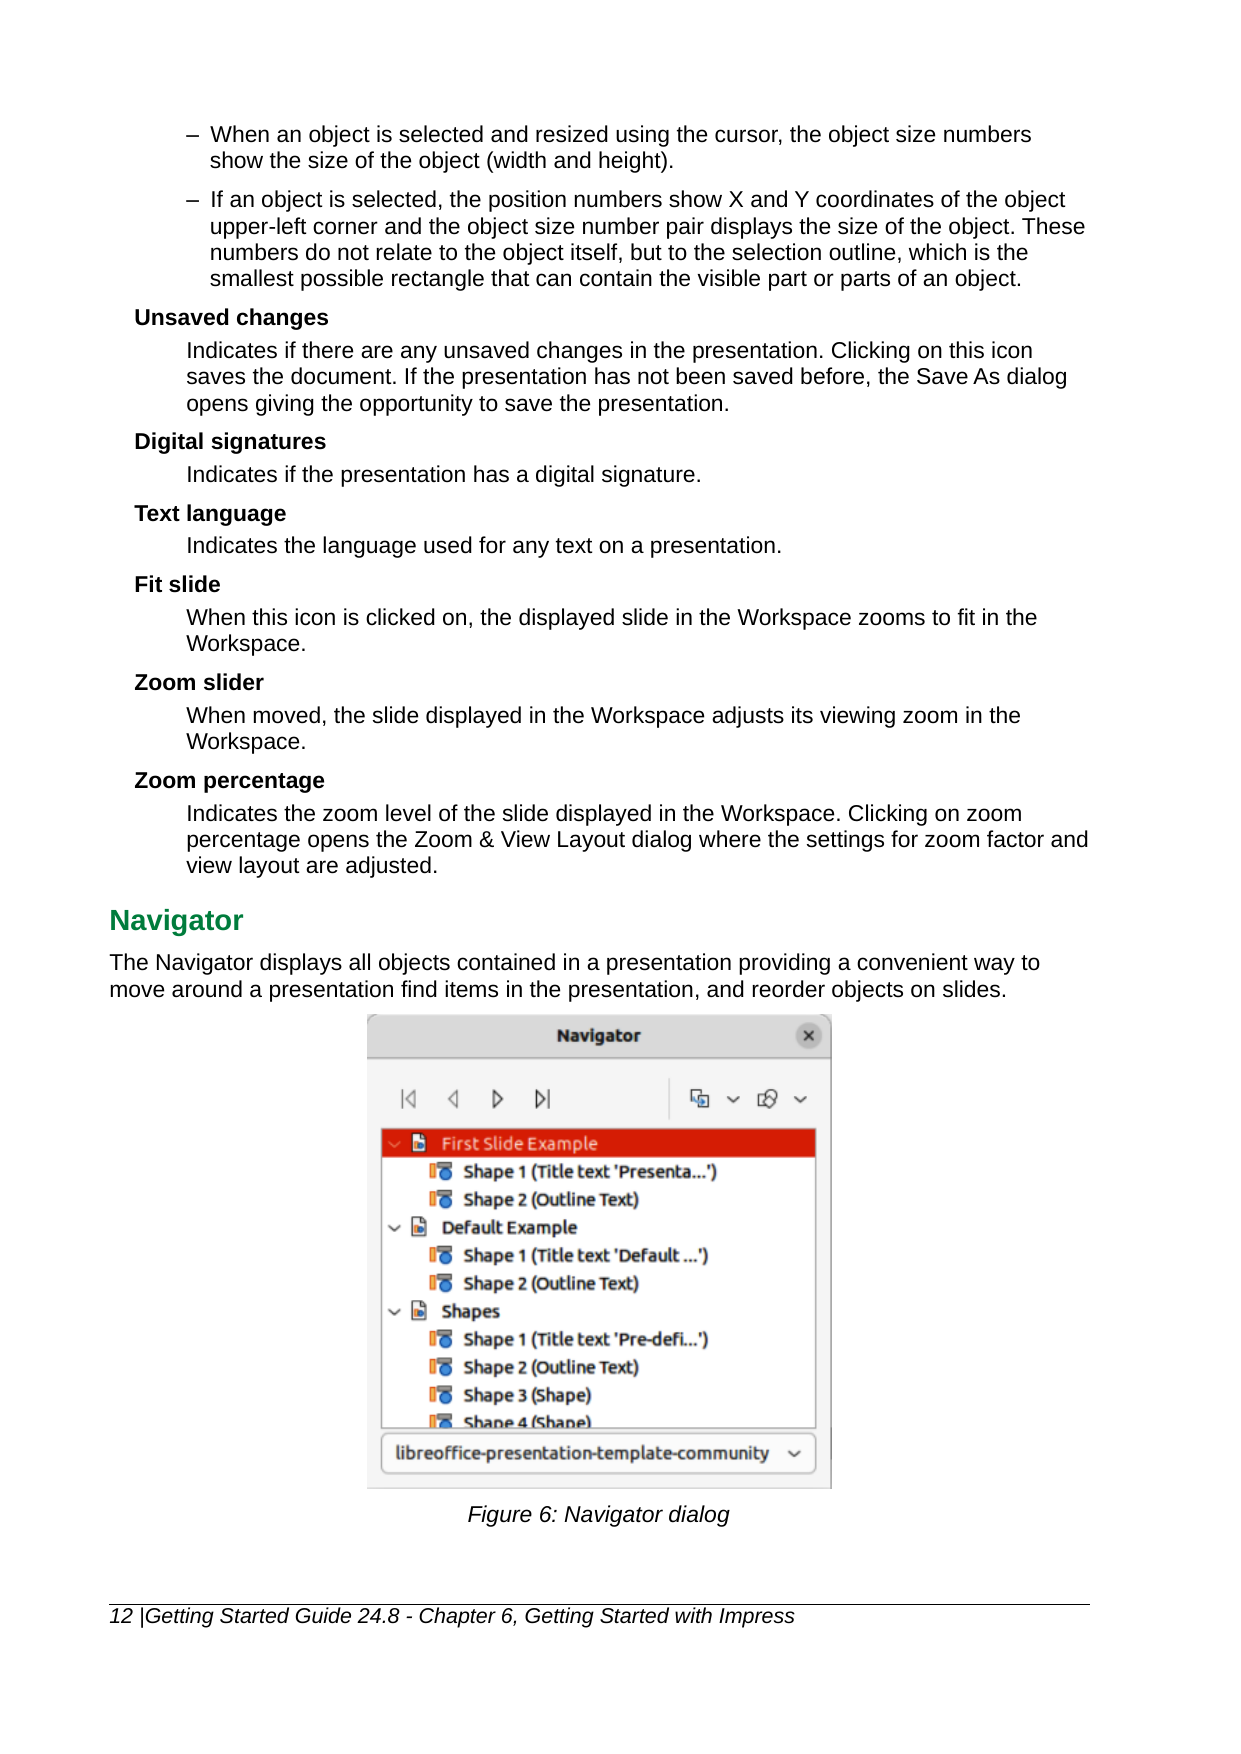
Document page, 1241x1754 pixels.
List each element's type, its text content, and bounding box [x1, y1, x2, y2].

list When an object is selected and resized using the cursor, the object size numbers show the size of the object (width and height). [186, 121, 1090, 174]
text Indicates the language used for any text on a presentation. [186, 532, 1090, 559]
text Indicates the zoom level of the slide displayed in the Workspace. Clicking on zoom percentage opens the Zoom & View Layout dialog where the settings for zoom factor and view layout are adjusted. [186, 799, 1090, 878]
text Indicates if the presentation has a digital signature. [186, 461, 1090, 487]
subtitle Navigator [109, 903, 1090, 937]
text When moved, the slide displayed in the Workspace adjusts its viewing zoom in the Workspace. [186, 702, 1090, 754]
text Text language [134, 500, 1090, 526]
text Indicates if there are any unsaved changes in the presentation. Clicking on this icon saves the document. If the presentation has not been saved before, the Save As dialog opens giving the opportunity to save the presentation. [186, 337, 1090, 416]
text Fit slide [134, 571, 1090, 598]
picture [367, 1014, 832, 1489]
text Zoom slider [134, 669, 1090, 695]
text Figure 6: Navigator dialog [367, 1501, 832, 1527]
text The Navigator displays all objects contained in a presentation providing a convenient way to move around a presentation find items in the presentation, and reorder objects on slides. [109, 949, 1090, 1002]
text Zoom percentage [134, 767, 1090, 793]
text Digital signatures [134, 428, 1090, 455]
text Unsaved changes [134, 304, 1090, 331]
list If an object is selected, the position numbers show X and Y coordinates of the object upper‑left corner and the object size number pair displays the size of the object. These numbers do not relate to the object itself, but to the selection outline, which is the smallest possible rectangle that can contain the visible part or parts of an object. [186, 186, 1090, 292]
text When this icon is clicked on, the displayed slide in the Workspace zooms to fit in the Workspace. [186, 604, 1090, 657]
